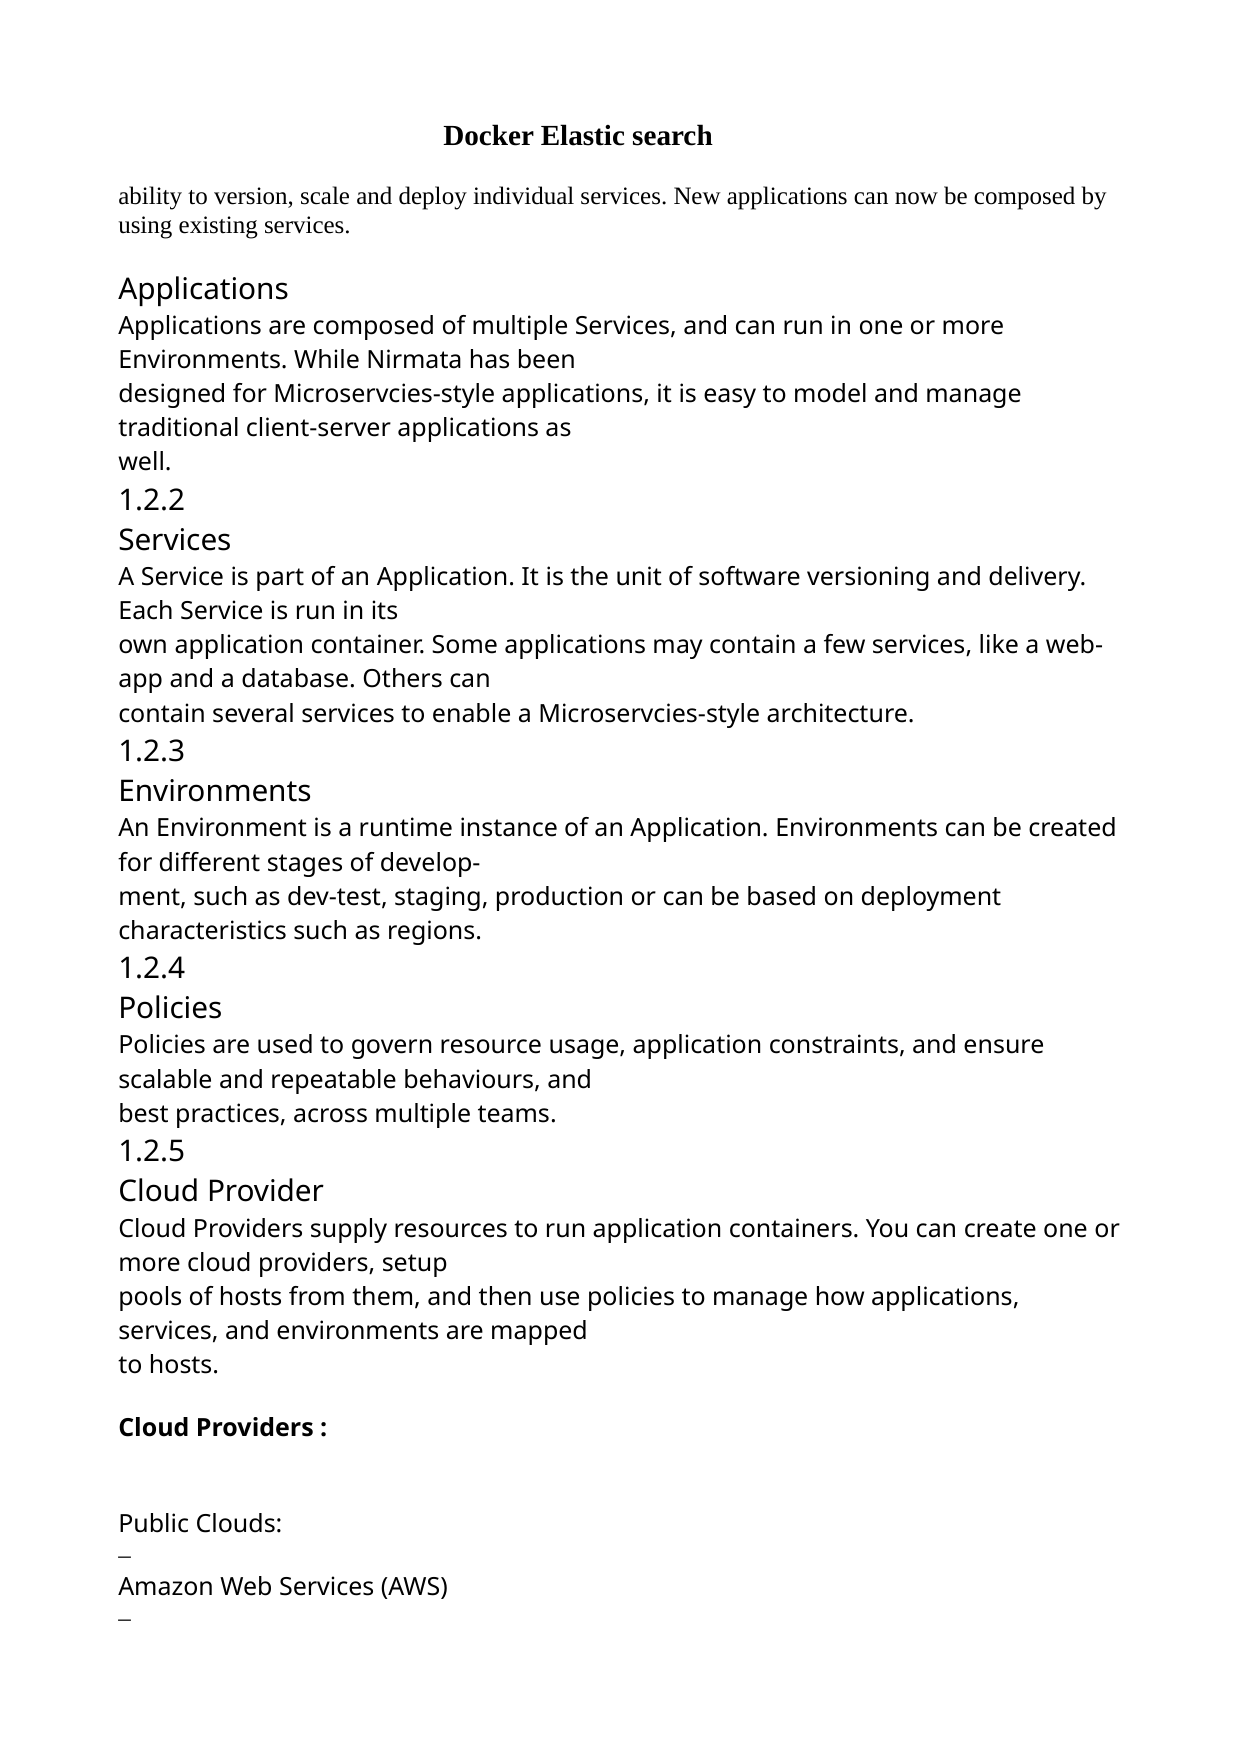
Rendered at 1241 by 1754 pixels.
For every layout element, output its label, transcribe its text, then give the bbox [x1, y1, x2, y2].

text Amazon Web Services (AWS) [118, 1569, 1122, 1603]
text 1.2.2 [118, 478, 1122, 518]
text Policies [118, 987, 1122, 1027]
text own application container. Some applications may contain a few services, like a web-app and a database. Others can [118, 627, 1122, 695]
text Applications are composed of multiple Services, and can run in one or more Environments. While Nirmata has been [118, 308, 1122, 376]
text contain several services to enable a Microservcies-style architecture. [118, 695, 1122, 729]
text Services [118, 518, 1122, 559]
text An Environment is a runtime instance of an Application. Environments can be created for different stages of develop- [118, 810, 1122, 878]
text well. [118, 444, 1122, 478]
text best practices, across multiple teams. [118, 1095, 1122, 1129]
text Cloud Providers : [118, 1409, 1122, 1443]
text 1.2.4 [118, 946, 1122, 987]
text Policies are used to govern resource usage, application constraints, and ensure scalable and repeatable behaviours, and [118, 1027, 1122, 1095]
text Cloud Providers supply resources to run application containers. You can create one or more cloud providers, setup [118, 1210, 1122, 1278]
text to hosts. [118, 1346, 1122, 1381]
text Applications [118, 267, 1122, 308]
text Cloud Provider [118, 1170, 1122, 1210]
text 1.2.5 [118, 1129, 1122, 1170]
text Environments [118, 770, 1122, 810]
text designed for Microservcies-style applications, it is easy to model and manage traditional client-server applications as [118, 376, 1122, 444]
text A Service is part of an Application. It is the unit of software versioning and delivery. Each Service is run in its [118, 559, 1122, 627]
text 1.2.3 [118, 729, 1122, 770]
text ment, such as dev-test, staging, production or can be based on deployment characteristics such as regions. [118, 878, 1122, 946]
text ability to version, scale and deploy individual services. New applications can now be composed by using existing services. [118, 181, 1122, 239]
text pools of hosts from them, and then use policies to manage how applications, services, and environments are mapped [118, 1278, 1122, 1346]
text – [118, 1603, 1122, 1632]
text Public Clouds: [118, 1506, 1122, 1540]
text – [118, 1540, 1122, 1569]
